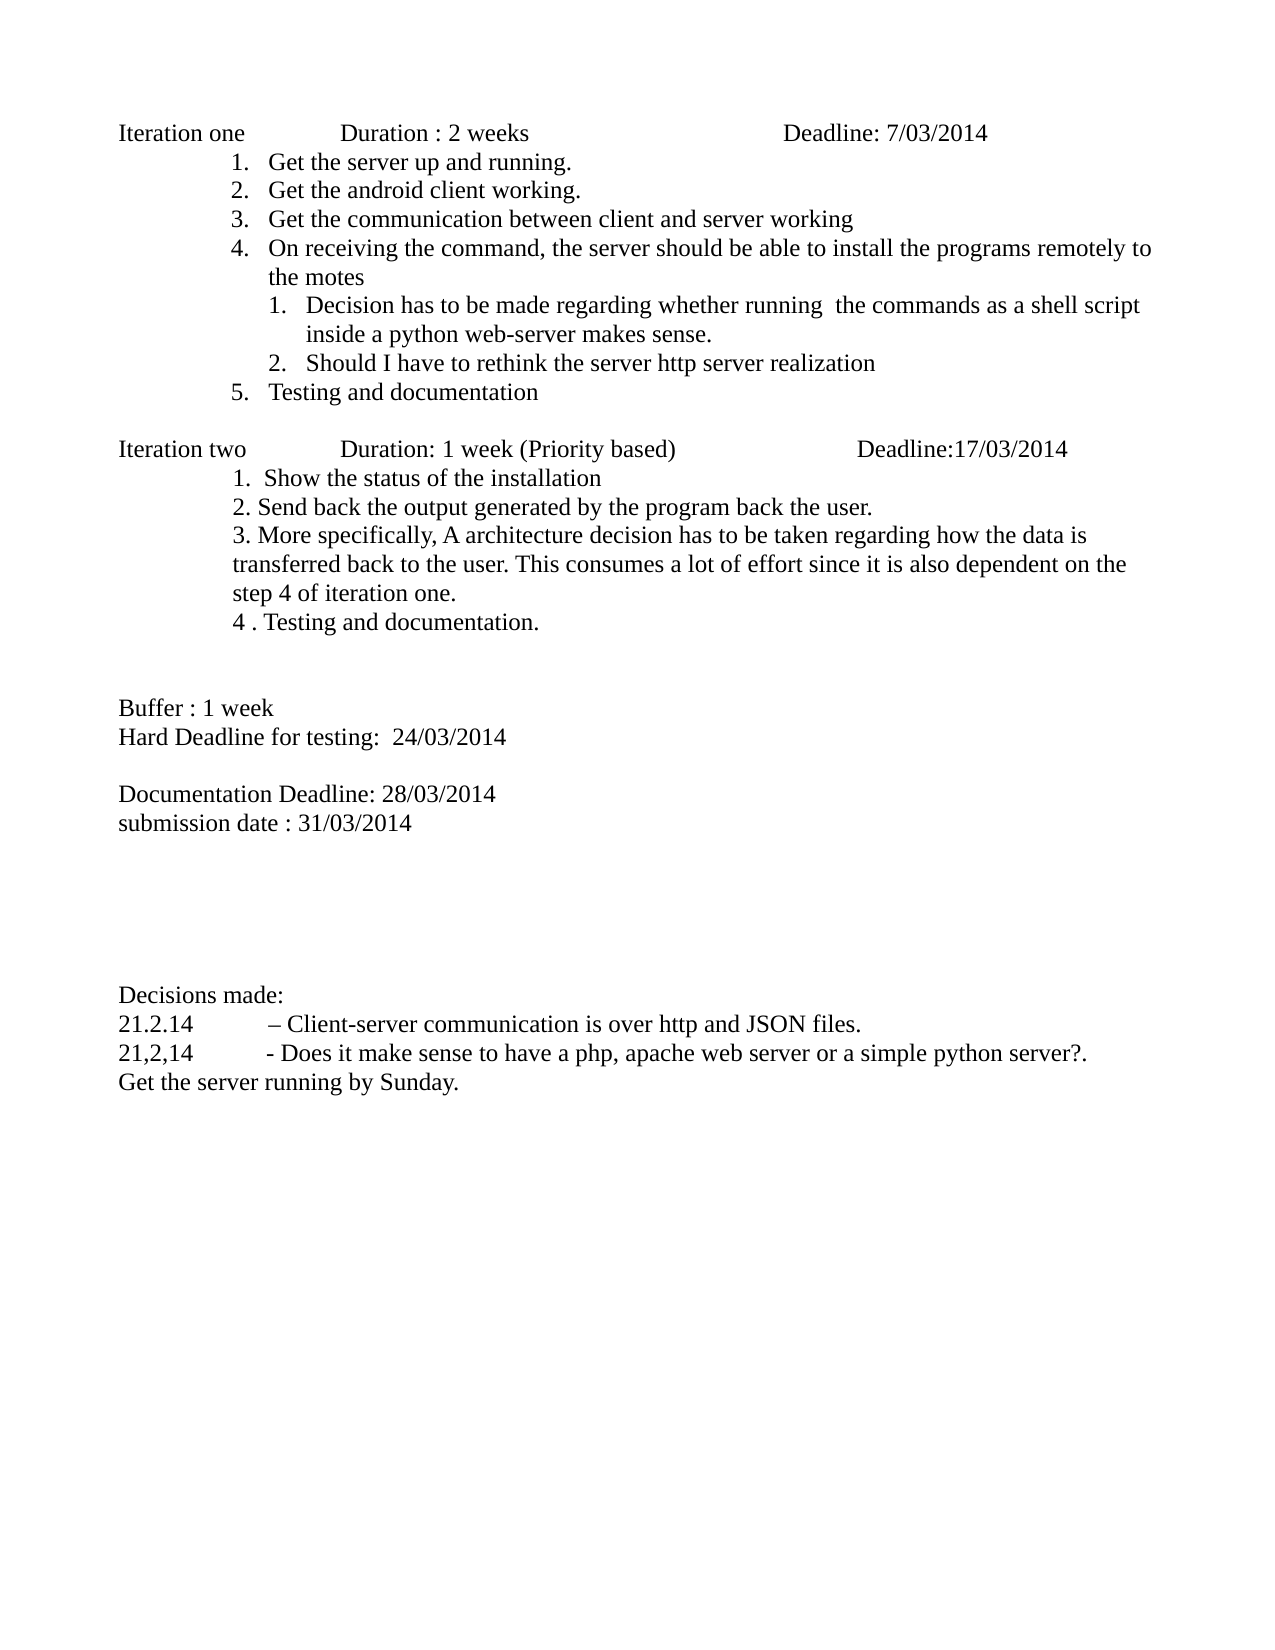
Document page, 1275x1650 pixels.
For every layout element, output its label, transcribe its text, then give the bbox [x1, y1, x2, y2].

text Documentation Deadline: 28/03/2014 [118, 779, 1157, 808]
list Should I have to rethink the server http server realization [268, 348, 1157, 377]
list Get the server up and running. [231, 147, 1157, 176]
list Get the android client working. [231, 176, 1157, 204]
list Iteration two Duration: 1 week (Priority based) Deadline:17/03/2014 [118, 434, 1157, 463]
list 3. More specifically, A architecture decision has to be taken regarding how the data is transferred back to the user. This consumes a lot of effort since it is also dependent on the step 4 of iteration one. [232, 521, 1157, 607]
text Iteration one Duration : 2 weeks Deadline: 7/03/2014 [118, 118, 1157, 147]
text Buffer : 1 week [118, 693, 1157, 722]
text 21,2,14 - Does it make sense to have a php, apache web server or a simple python server?. [118, 1038, 1157, 1067]
text Get the server running by Sunday. [118, 1067, 1157, 1096]
list 2. Send back the output generated by the program back the user. [232, 492, 1157, 521]
list 1. Show the status of the installation [232, 463, 1157, 492]
list Testing and documentation [231, 377, 1157, 406]
list On receiving the command, the server should be able to install the programs remotely to the motes [231, 233, 1157, 291]
list – Client-server communication is over http and JSON files. [118, 1009, 1157, 1038]
text Decisions made: [118, 981, 1157, 1009]
list Get the communication between client and server working [231, 204, 1157, 233]
text submission date : 31/03/2014 [118, 808, 1157, 837]
list Decision has to be made regarding whether running the commands as a shell script inside a python web-server makes sense. [268, 291, 1157, 348]
text 4 . Testing and documentation. [232, 607, 1157, 636]
text Hard Deadline for testing: 24/03/2014 [118, 722, 1157, 751]
